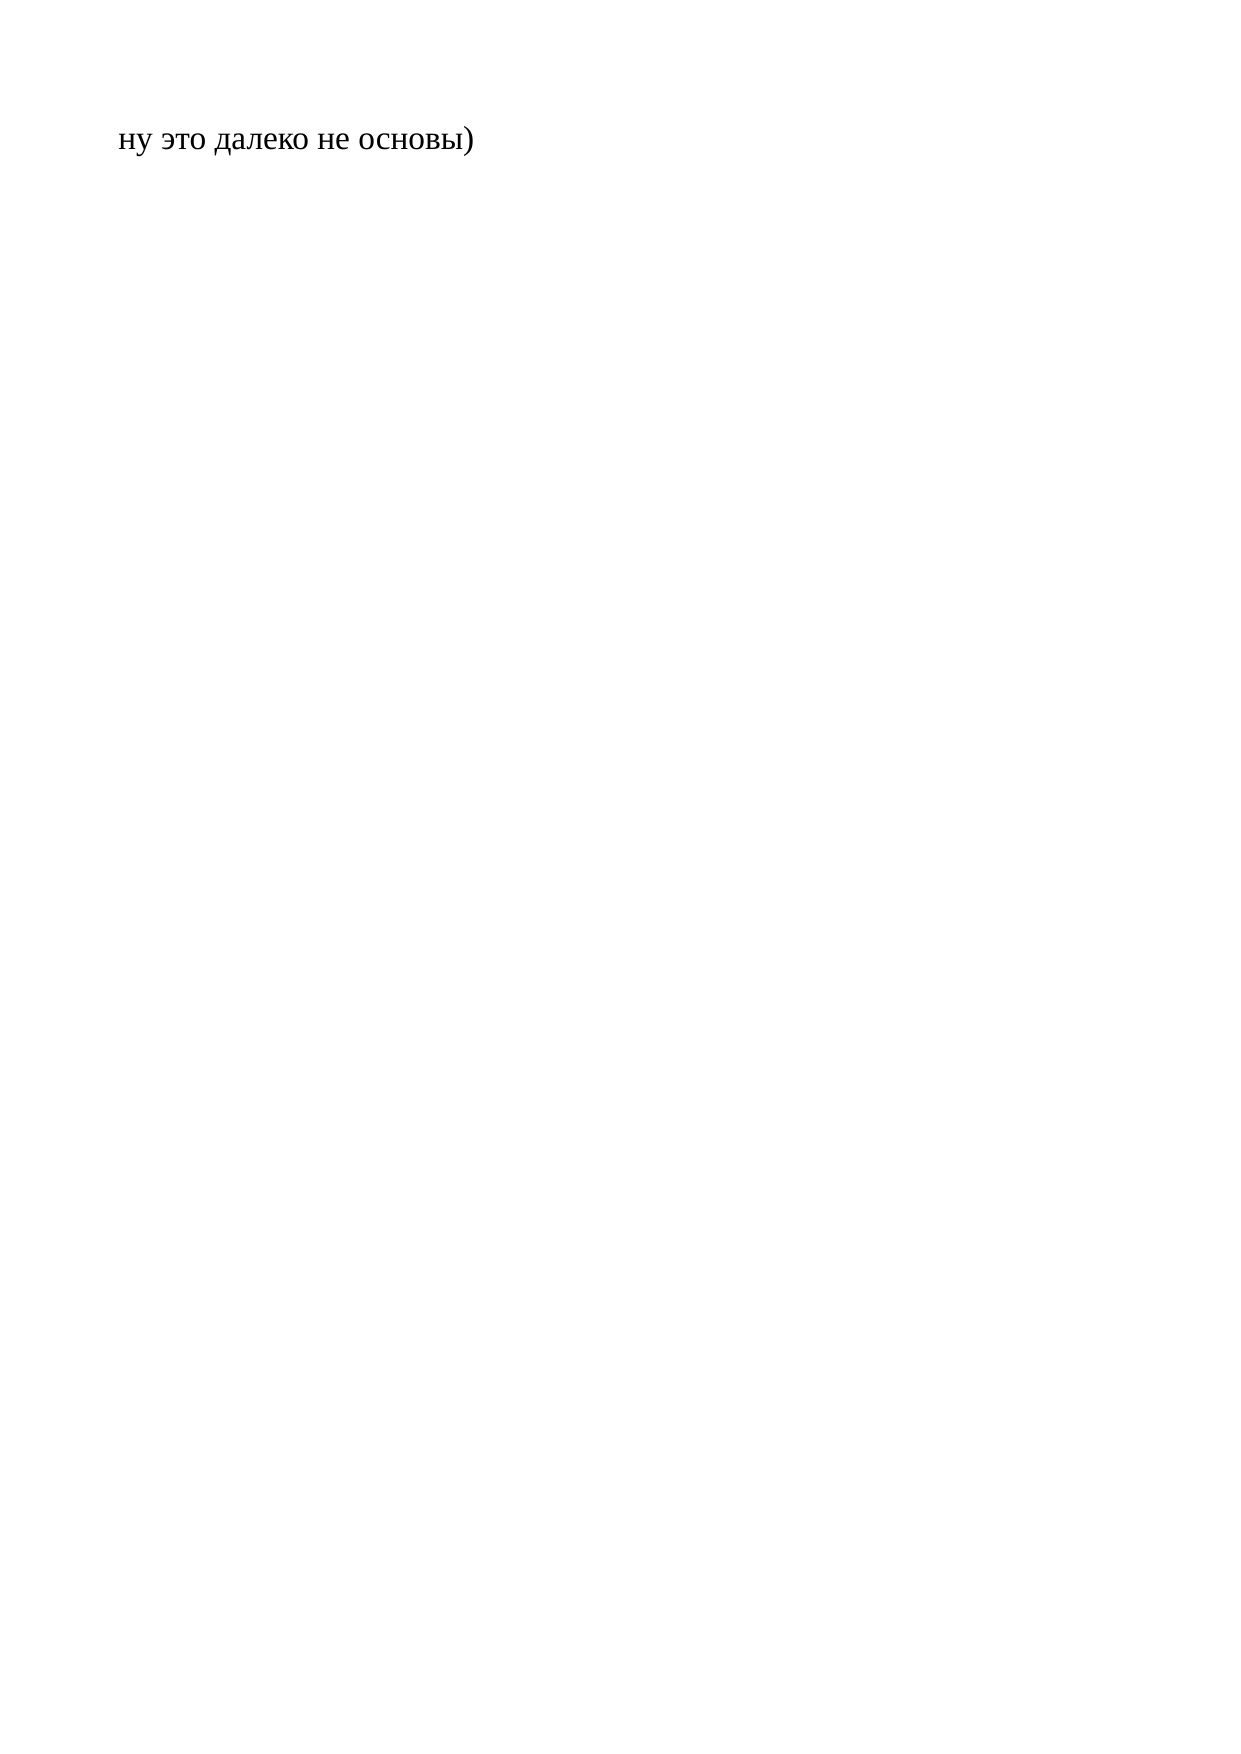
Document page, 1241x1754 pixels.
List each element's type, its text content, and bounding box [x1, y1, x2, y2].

text ну это далеко не основы) [118, 118, 1122, 156]
